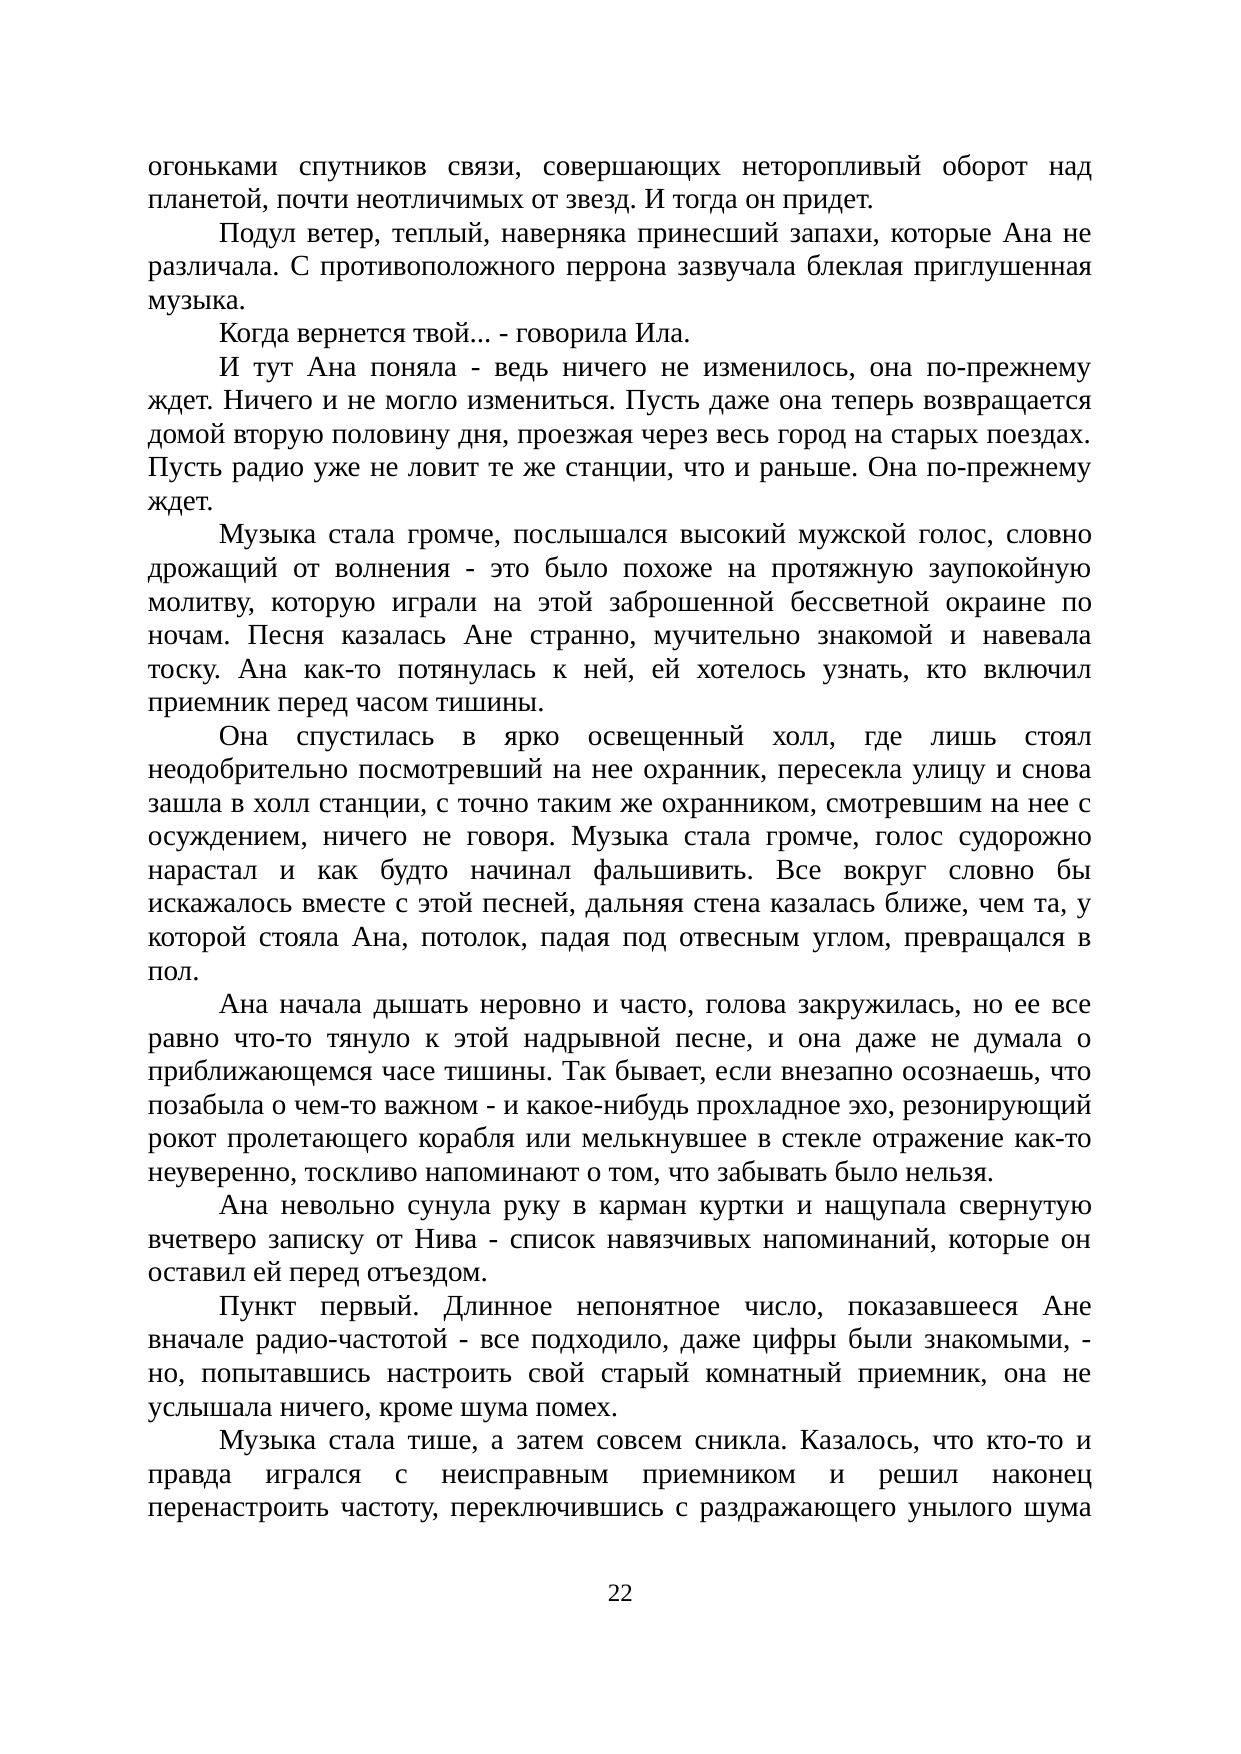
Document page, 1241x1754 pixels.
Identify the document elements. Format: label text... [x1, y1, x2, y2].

text Когда вернется твой... - говорила Ила. [148, 315, 1093, 349]
text Подул ветер, теплый, наверняка принесший запахи, которые Ана не различала. С противоположного перрона зазвучала блеклая приглушенная музыка. [148, 215, 1093, 315]
text Музыка стала громче, послышался высокий мужской голос, словно дрожащий от волнения - это было похоже на протяжную заупокойную молитву, которую играли на этой заброшенной бессветной окраине по ночам. Песня казалась Ане странно, мучительно знакомой и навевала тоску. Ана как-то потянулась к ней, ей хотелось узнать, кто включил приемник перед часом тишины. [148, 517, 1093, 718]
text Музыка стала тише, а затем совсем сникла. Казалось, что кто-то и правда игрался с неисправным приемником и решил наконец перенастроить частоту, переключившись с раздражающего унылого шума [148, 1422, 1093, 1523]
text Пункт первый. Длинное непонятное число, показавшееся Ане вначале радио-частотой - все подходило, даже цифры были знакомыми, - но, попытавшись настроить свой старый комнатный приемник, она не услышала ничего, кроме шума помех. [148, 1288, 1093, 1422]
text Ана невольно сунула руку в карман куртки и нащупала свернутую вчетверо записку от Нива - список навязчивых напоминаний, которые он оставил ей перед отъездом. [148, 1187, 1093, 1288]
text огоньками спутников связи, совершающих неторопливый оборот над планетой, почти неотличимых от звезд. И тогда он придет. [148, 148, 1093, 215]
text Она спустилась в ярко освещенный холл, где лишь стоял неодобрительно посмотревший на нее охранник, пересекла улицу и снова зашла в холл станции, с точно таким же охранником, смотревшим на нее с осуждением, ничего не говоря. Музыка стала громче, голос судорожно нарастал и как будто начинал фальшивить. Все вокруг словно бы искажалось вместе с этой песней, дальняя стена казалась ближе, чем та, у которой стояла Ана, потолок, падая под отвесным углом, превращался в пол. [148, 718, 1093, 986]
text И тут Ана поняла - ведь ничего не изменилось, она по-прежнему ждет. Ничего и не могло измениться. Пусть даже она теперь возвращается домой вторую половину дня, проезжая через весь город на старых поездах. Пусть радио уже не ловит те же станции, что и раньше. Она по-прежнему ждет. [148, 349, 1093, 517]
text Ана начала дышать неровно и часто, голова закружилась, но ее все равно что-то тянуло к этой надрывной песне, и она даже не думала о приближающемся часе тишины. Так бывает, если внезапно осознаешь, что позабыла о чем-то важном - и какое-нибудь прохладное эхо, резонирующий рокот пролетающего корабля или мелькнувшее в стекле отражение как-то неуверенно, тоскливо напоминают о том, что забывать было нельзя. [148, 986, 1093, 1187]
